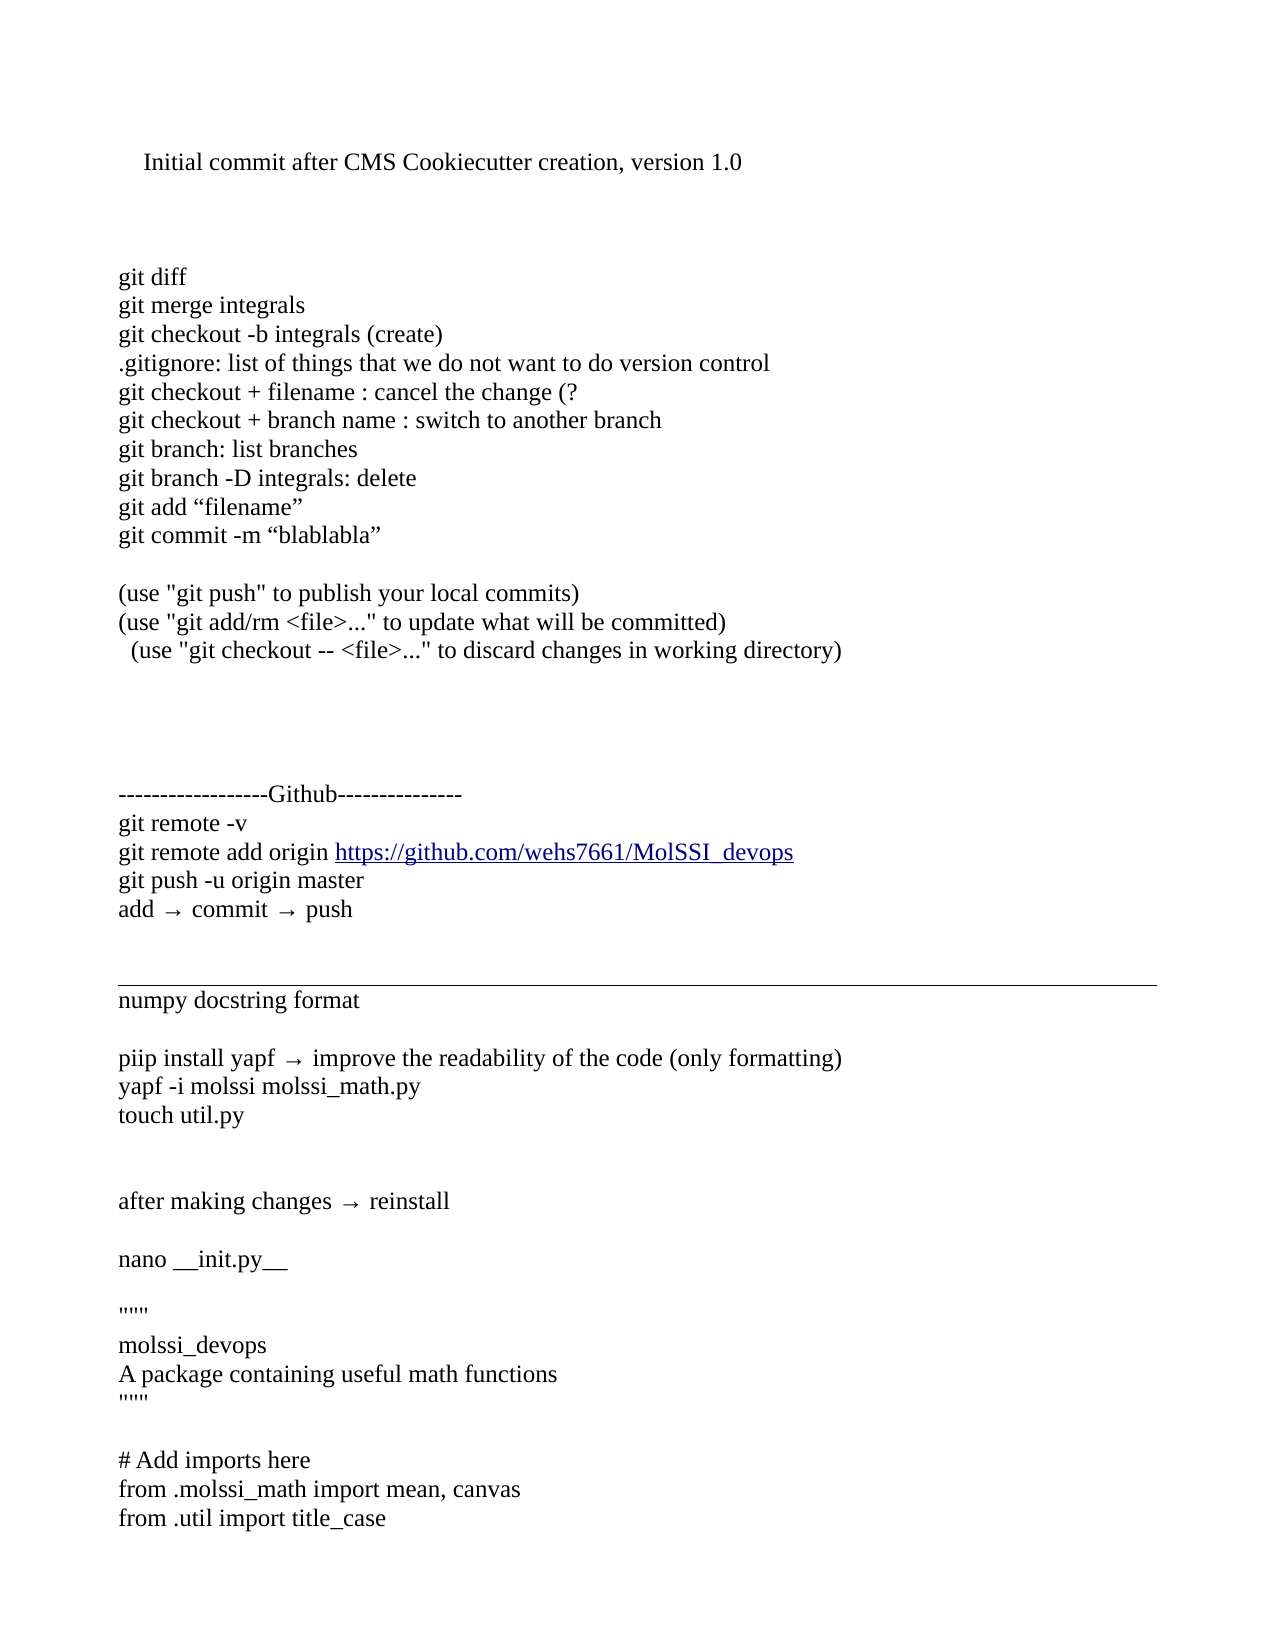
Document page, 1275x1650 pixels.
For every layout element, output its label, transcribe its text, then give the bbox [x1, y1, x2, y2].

text touch util.py [118, 1100, 1157, 1129]
text A package containing useful math functions [118, 1359, 1157, 1388]
text git add “filename” [118, 492, 1157, 521]
text git checkout + filename : cancel the change (? [118, 377, 1157, 406]
text # Add imports here [118, 1445, 1157, 1474]
text """ [118, 1388, 1157, 1416]
text git checkout -b integrals (create) [118, 319, 1157, 348]
text from .util import title_case [118, 1503, 1157, 1531]
text add → commit → push [118, 894, 1157, 923]
text from .molssi_math import mean, canvas [118, 1474, 1157, 1503]
text git remote add origin https://github.com/wehs7661/MolSSI_devops [118, 837, 1157, 866]
text git remote -v [118, 808, 1157, 837]
text """ [118, 1301, 1157, 1330]
text git branch: list branches [118, 434, 1157, 463]
text yapf -i molssi molssi_math.py [118, 1071, 1157, 1100]
text git diff [118, 262, 1157, 291]
text git commit -m “blablabla” [118, 521, 1157, 549]
text piip install yapf → improve the readability of the code (only formatting) [118, 1043, 1157, 1071]
text after making changes → reinstall [118, 1186, 1157, 1215]
text (use "git push" to publish your local commits) [118, 578, 1157, 607]
text git merge integrals [118, 291, 1157, 319]
text git checkout + branch name : switch to another branch [118, 406, 1157, 434]
text .gitignore: list of things that we do not want to do version control [118, 348, 1157, 377]
text (use "git add/rm <file>..." to update what will be committed) [118, 607, 1157, 636]
text nano __init.py__ [118, 1244, 1157, 1273]
text (use "git checkout -- <file>..." to discard changes in working directory) [118, 636, 1157, 664]
text git push -u origin master [118, 866, 1157, 894]
text ------------------Github--------------- [118, 779, 1157, 808]
text numpy docstring format [118, 986, 1157, 1014]
text git branch -D integrals: delete [118, 463, 1157, 492]
text molssi_devops [118, 1330, 1157, 1359]
text Initial commit after CMS Cookiecutter creation, version 1.0 [118, 147, 1157, 176]
